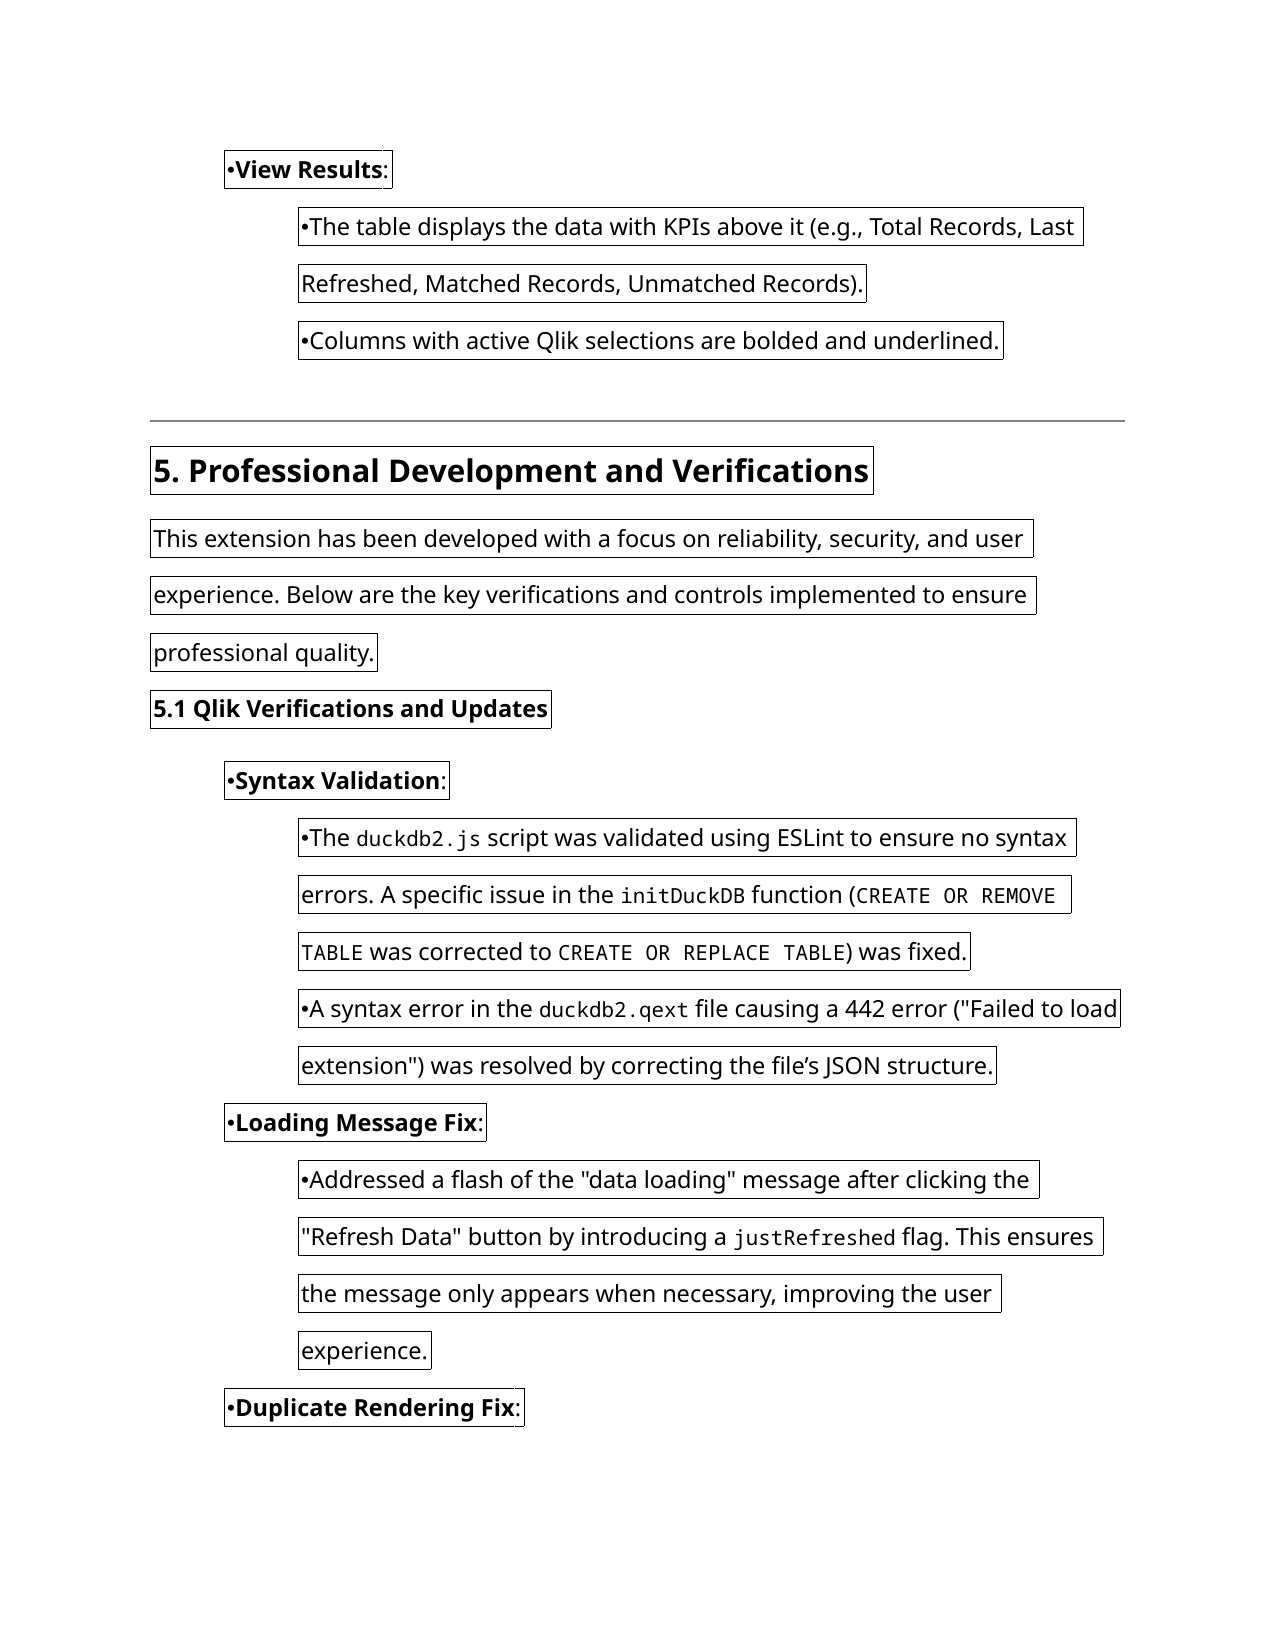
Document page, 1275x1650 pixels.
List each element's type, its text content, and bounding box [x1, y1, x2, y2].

list [1004, 321, 1125, 359]
text This extension has been developed with a focus on reliability, security, and user experience. Below are the key verifications and controls implemented to ensure professional quality. [150, 519, 1125, 671]
text [874, 446, 1125, 494]
list Syntax Validation: [225, 762, 449, 799]
list A syntax error in the duckdb2.qext file causing a 442 error ("Failed to load extension") was resolved by correcting the file’s JSON structure. [150, 989, 1125, 1084]
text [552, 690, 1125, 728]
list [150, 761, 224, 799]
list [150, 150, 224, 188]
text 5.1 Qlik Verifications and Updates [151, 691, 551, 728]
list View Results: [225, 151, 392, 188]
list Duplicate Rendering Fix: [225, 1389, 524, 1426]
list Columns with active Qlik selections are bolded and underlined. [299, 322, 1003, 359]
list [150, 1388, 224, 1426]
list The table displays the data with KPIs above it (e.g., Total Records, Last Refreshed, Matched Records, Unmatched Records). [150, 207, 1125, 302]
list The duckdb2.js script was validated using ESLint to ensure no syntax errors. A specific issue in the initDuckDB function (CREATE OR REMOVE TABLE was corrected to CREATE OR REPLACE TABLE) was fixed. [150, 818, 1125, 970]
text 5. Professional Development and Verifications [151, 447, 873, 494]
list [525, 1388, 1125, 1426]
list [150, 1103, 224, 1141]
list [393, 150, 1125, 188]
list [150, 321, 298, 359]
list [487, 1103, 1125, 1141]
list Addressed a flash of the "data loading" message after clicking the "Refresh Data" button by introducing a justRefreshed flag. This ensures the message only appears when necessary, improving the user experience. [150, 1160, 1125, 1369]
list Loading Message Fix: [225, 1104, 486, 1141]
list [450, 761, 1125, 799]
